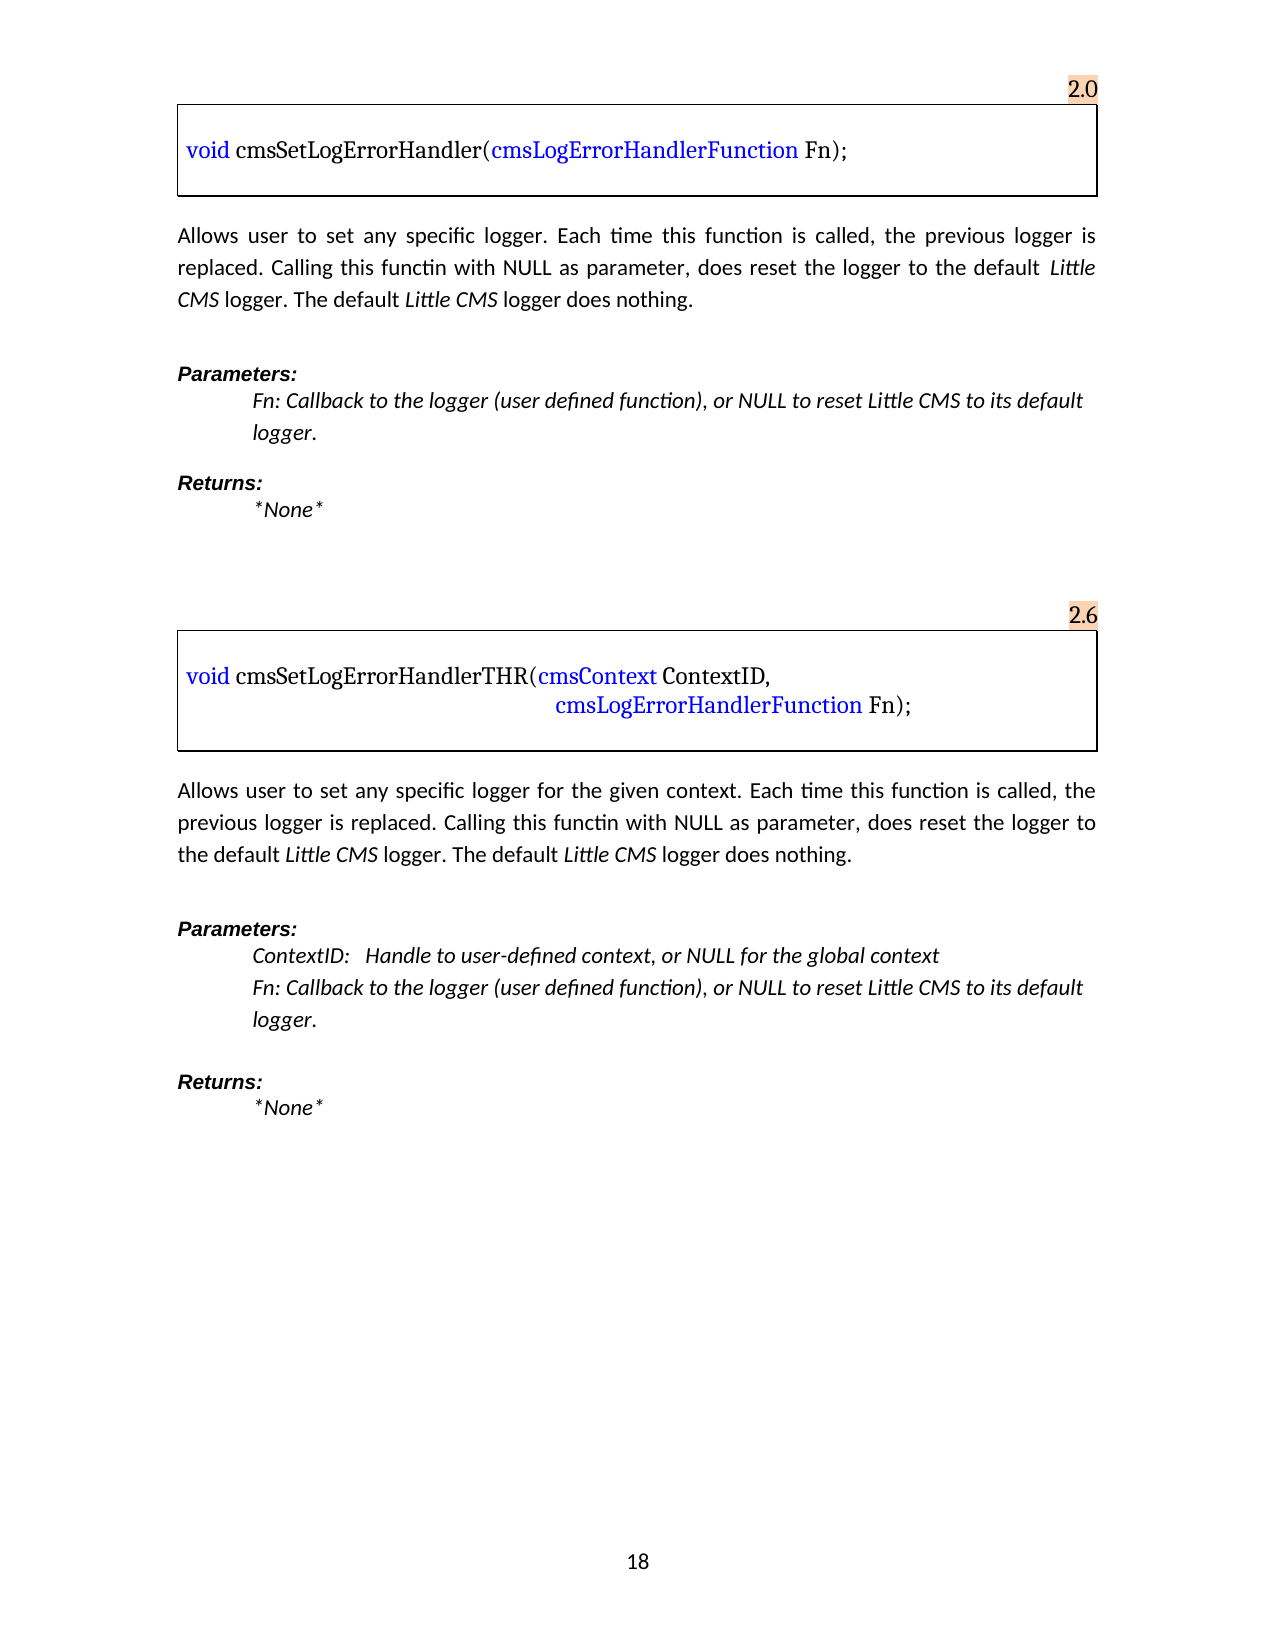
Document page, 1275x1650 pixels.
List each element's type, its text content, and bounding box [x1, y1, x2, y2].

text cmsLogErrorHandlerFunction Fn); [178, 687, 1096, 716]
text *None* [177, 1093, 1098, 1122]
text Returns: [177, 1069, 1098, 1093]
text Parameters: [177, 362, 1098, 386]
text 2.0 [177, 75, 1068, 104]
text *None* [177, 495, 1098, 523]
text void cmsSetLogErrorHandler(cmsLogErrorHandlerFunction Fn); [178, 132, 1096, 161]
text Allows user to set any specific logger. Each time this function is called, the previous logger is replaced. Calling this functin with NULL as parameter, does reset the logger to the default Little CMS logger. The default Little CMS logger does nothing. [177, 221, 1098, 313]
text Fn: Callback to the logger (user defined function), or NULL to reset Little CMS to its default logger. [252, 386, 1098, 446]
text Parameters: [177, 917, 1098, 941]
text void cmsSetLogErrorHandlerTHR(cmsContext ContextID, [178, 659, 1096, 687]
text 2.6 [177, 601, 1069, 630]
text Returns: [177, 471, 1098, 495]
text Fn: Callback to the logger (user defined function), or NULL to reset Little CMS to its default logger. [252, 973, 1098, 1033]
text Allows user to set any specific logger for the given context. Each time this function is called, the previous logger is replaced. Calling this functin with NULL as parameter, does reset the logger to the default Little CMS logger. The default Little CMS logger does nothing. [177, 776, 1098, 868]
text ContextID: Handle to user-defined context, or NULL for the global context [252, 941, 1098, 969]
